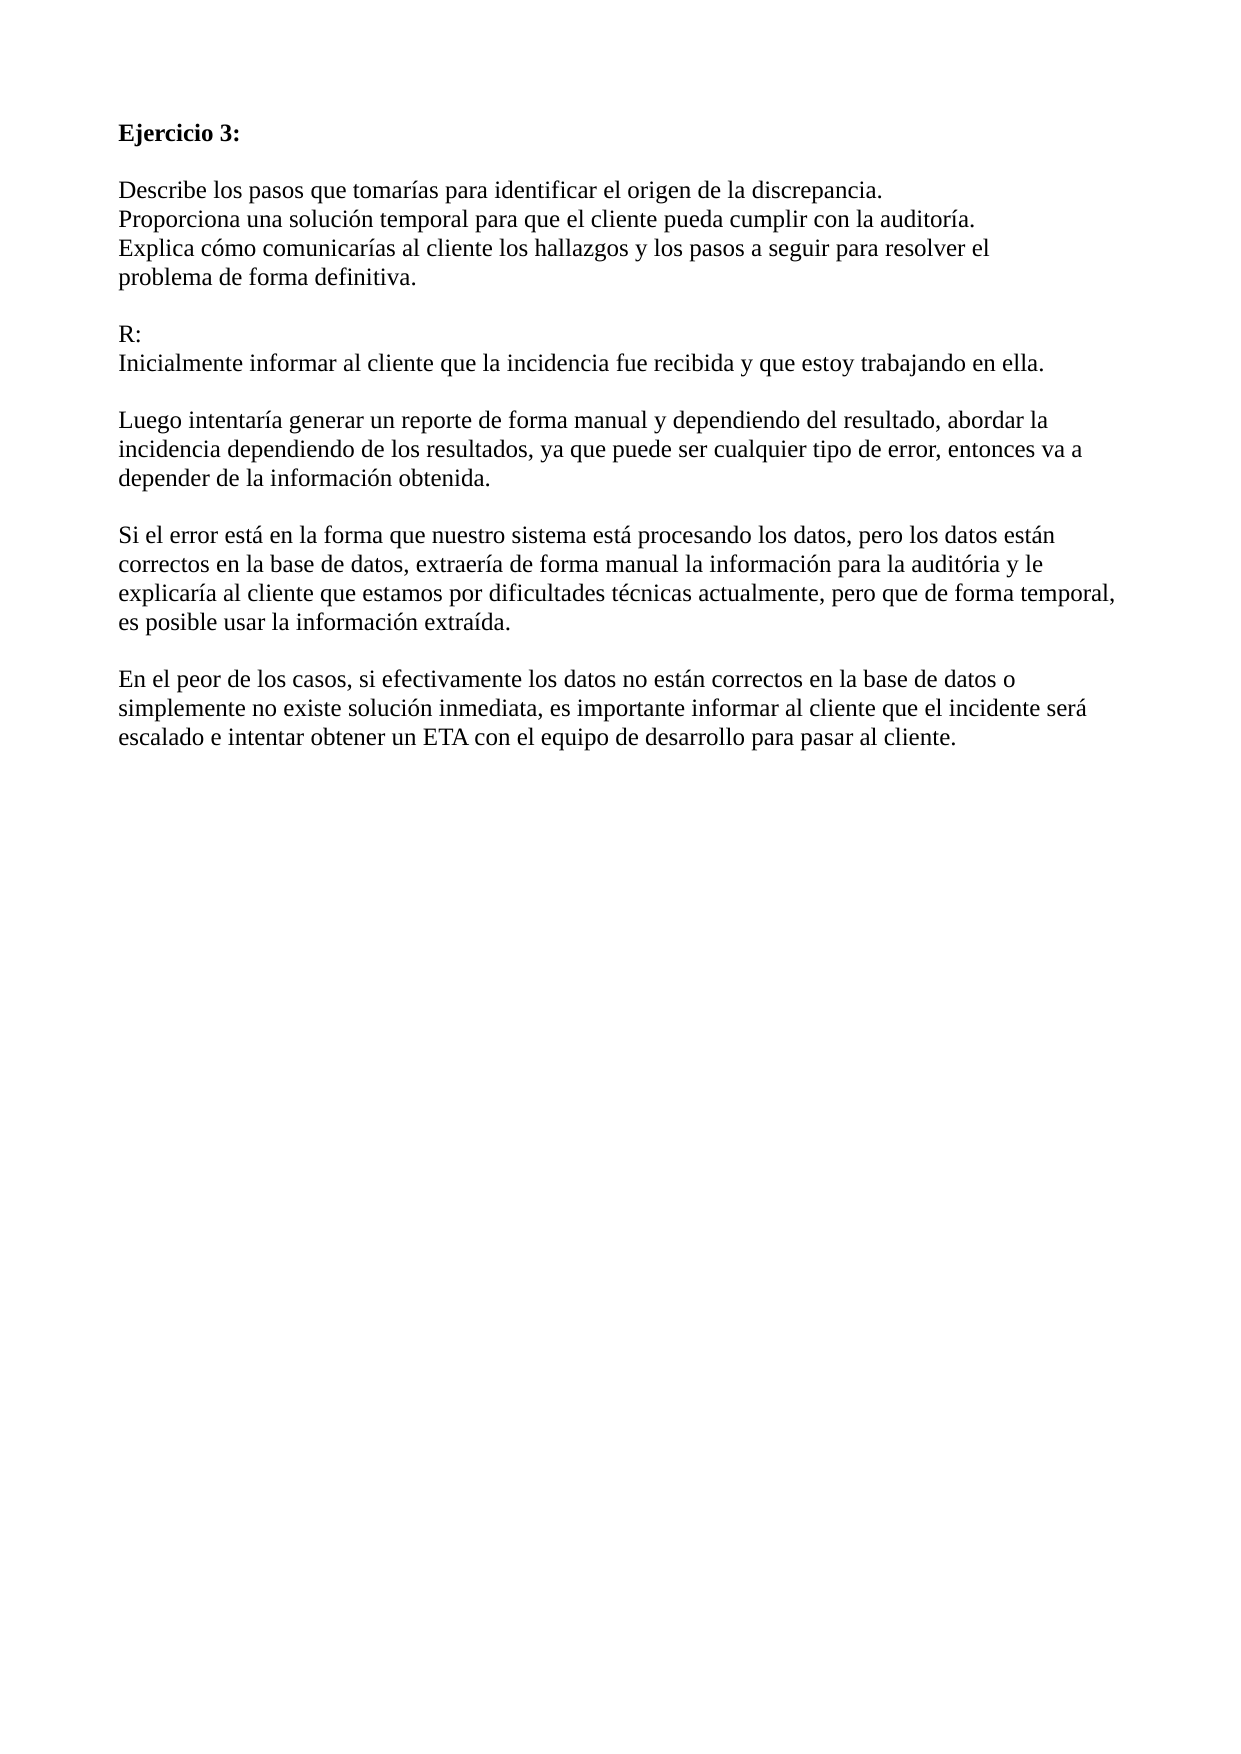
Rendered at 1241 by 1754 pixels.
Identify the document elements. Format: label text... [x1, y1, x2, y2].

text R: [118, 319, 1122, 348]
text Inicialmente informar al cliente que la incidencia fue recibida y que estoy trabajando en ella. [118, 348, 1122, 377]
text Ejercicio 3: [118, 118, 1122, 147]
text En el peor de los casos, si efectivamente los datos no están correctos en la base de datos o simplemente no existe solución inmediata, es importante informar al cliente que el incidente será escalado e intentar obtener un ETA con el equipo de desarrollo para pasar al cliente. [118, 664, 1122, 751]
text problema de forma definitiva. [118, 262, 1122, 291]
text Proporciona una solución temporal para que el cliente pueda cumplir con la auditoría. [118, 204, 1122, 233]
text Luego intentaría generar un reporte de forma manual y dependiendo del resultado, abordar la incidencia dependiendo de los resultados, ya que puede ser cualquier tipo de error, entonces va a depender de la información obtenida. [118, 406, 1122, 492]
text Explica cómo comunicarías al cliente los hallazgos y los pasos a seguir para resolver el [118, 233, 1122, 262]
text Describe los pasos que tomarías para identificar el origen de la discrepancia. [118, 176, 1122, 204]
text Si el error está en la forma que nuestro sistema está procesando los datos, pero los datos están correctos en la base de datos, extraería de forma manual la información para la auditória y le explicaría al cliente que estamos por dificultades técnicas actualmente, pero que de forma temporal, es posible usar la información extraída. [118, 521, 1122, 636]
